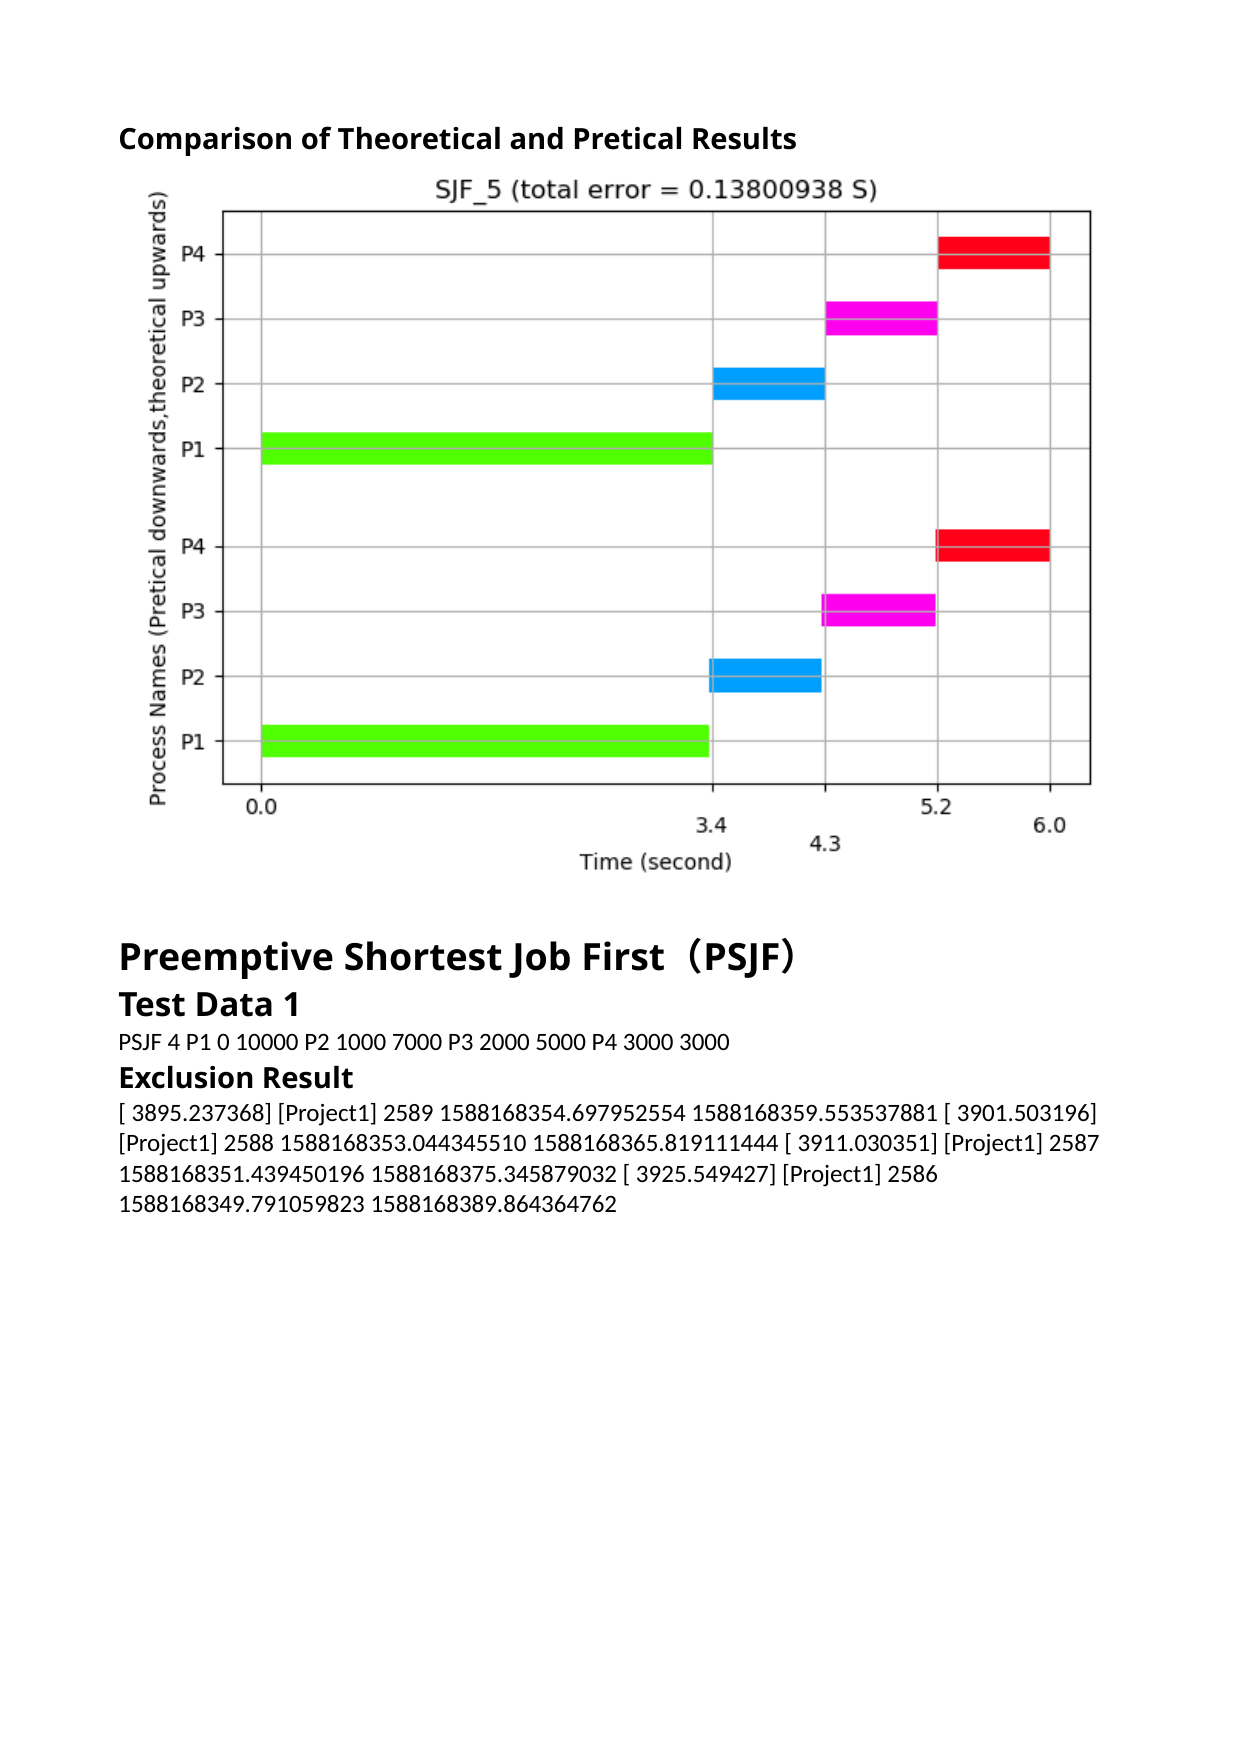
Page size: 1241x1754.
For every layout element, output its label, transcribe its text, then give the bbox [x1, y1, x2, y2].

text [ 3895.237368] [Project1] 2589 1588168354.697952554 1588168359.553537881 [ 3901.503196] [Project1] 2588 1588168353.044345510 1588168365.819111444 [ 3911.030351] [Project1] 2587 1588168351.439450196 1588168375.345879032 [ 3925.549427] [Project1] 2586 1588168349.791059823 1588168389.864364762 [118, 1097, 1122, 1219]
subtitle Preemptive Shortest Job First（PSJF） [118, 927, 1122, 981]
subtitle Test Data 1 [118, 981, 1122, 1026]
text PSJF 4 P1 0 10000 P2 1000 7000 P3 2000 5000 P4 3000 3000 [118, 1026, 1122, 1057]
subtitle Comparison of Theoretical and Pretical Results [118, 118, 1122, 158]
subtitle Exclusion Result [118, 1057, 1122, 1097]
picture [127, 157, 1113, 896]
